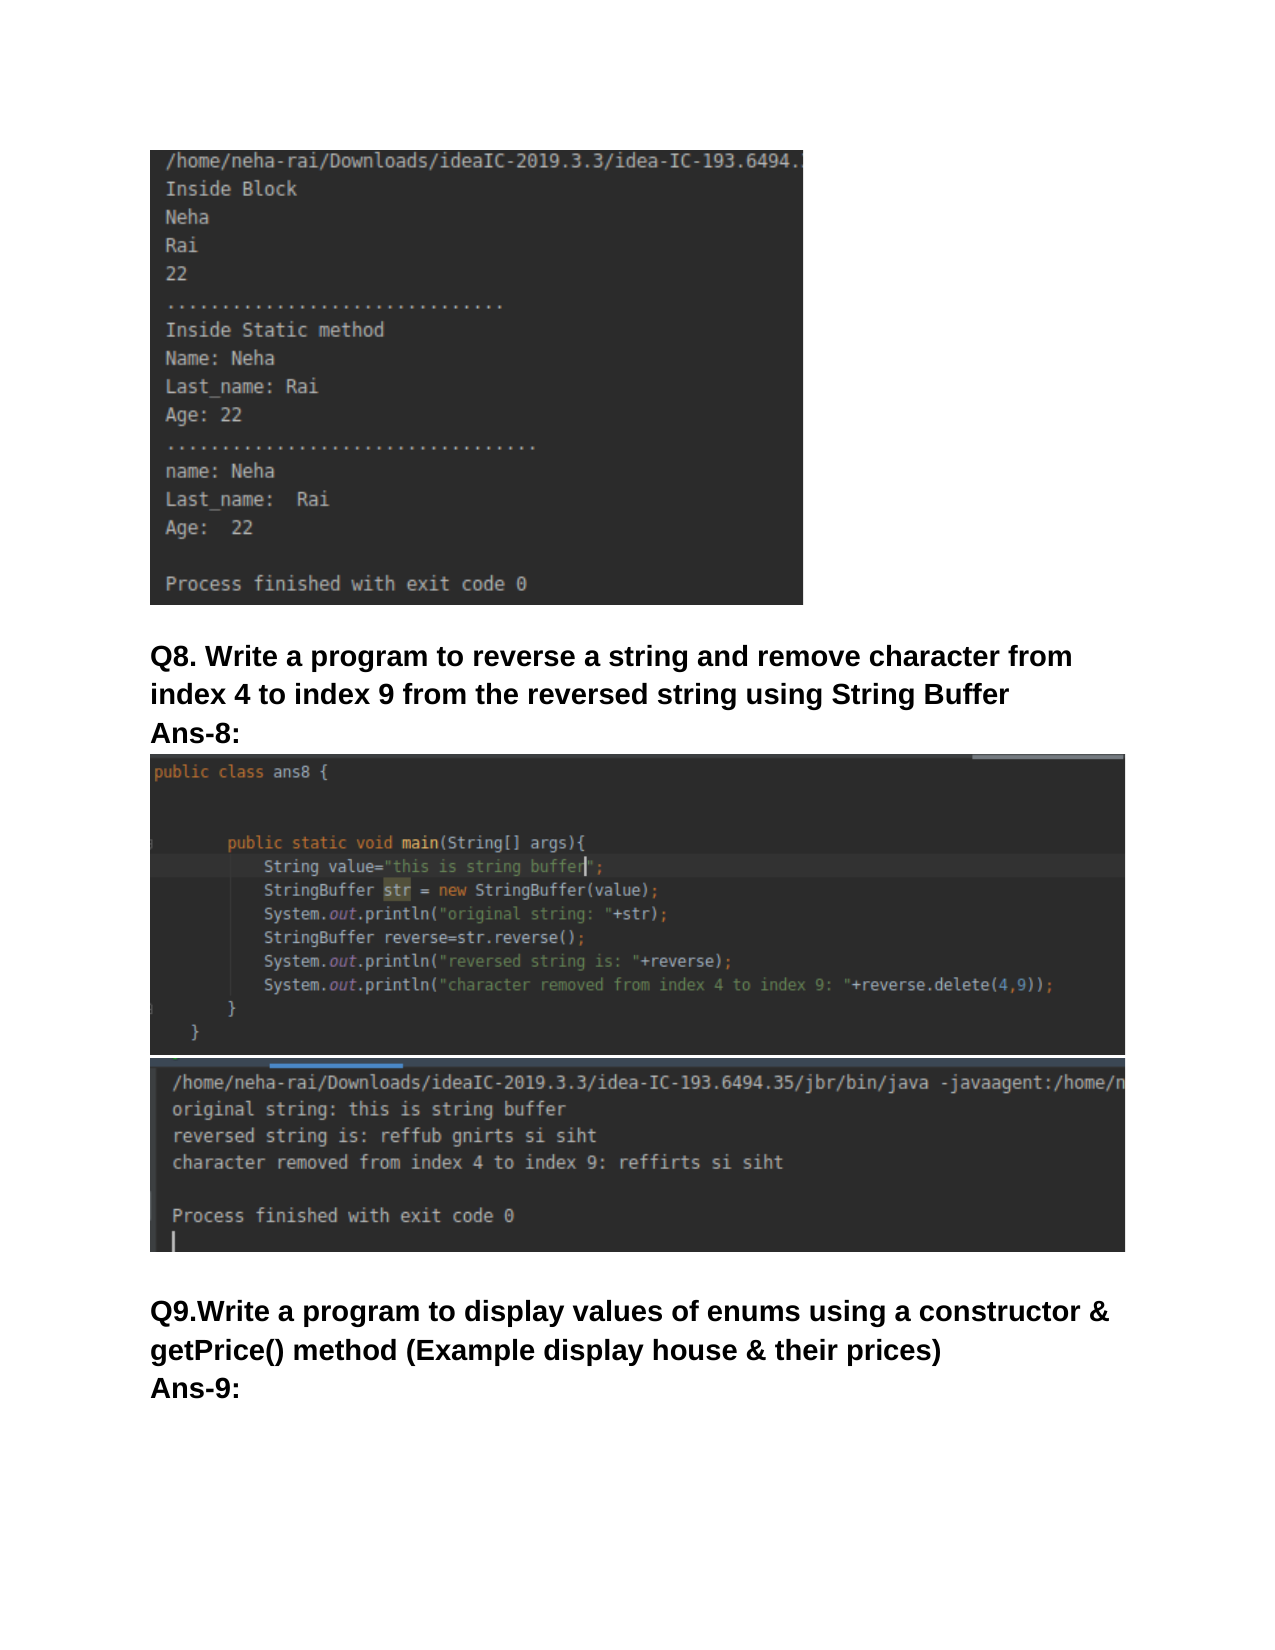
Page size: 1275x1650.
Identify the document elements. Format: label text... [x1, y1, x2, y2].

text Q8. Write a program to reverse a string and remove character from index 4 to index 9 from the reversed string using String Buffer [150, 639, 1125, 711]
text Ans-8: [150, 716, 1125, 749]
text Ans-9: [150, 1371, 1125, 1405]
picture [150, 150, 804, 605]
picture [150, 754, 1125, 1055]
picture [150, 1058, 1125, 1252]
text Q9.Write a program to display values of enums using a constructor & getPrice() method (Example display house & their prices) [150, 1294, 1125, 1366]
